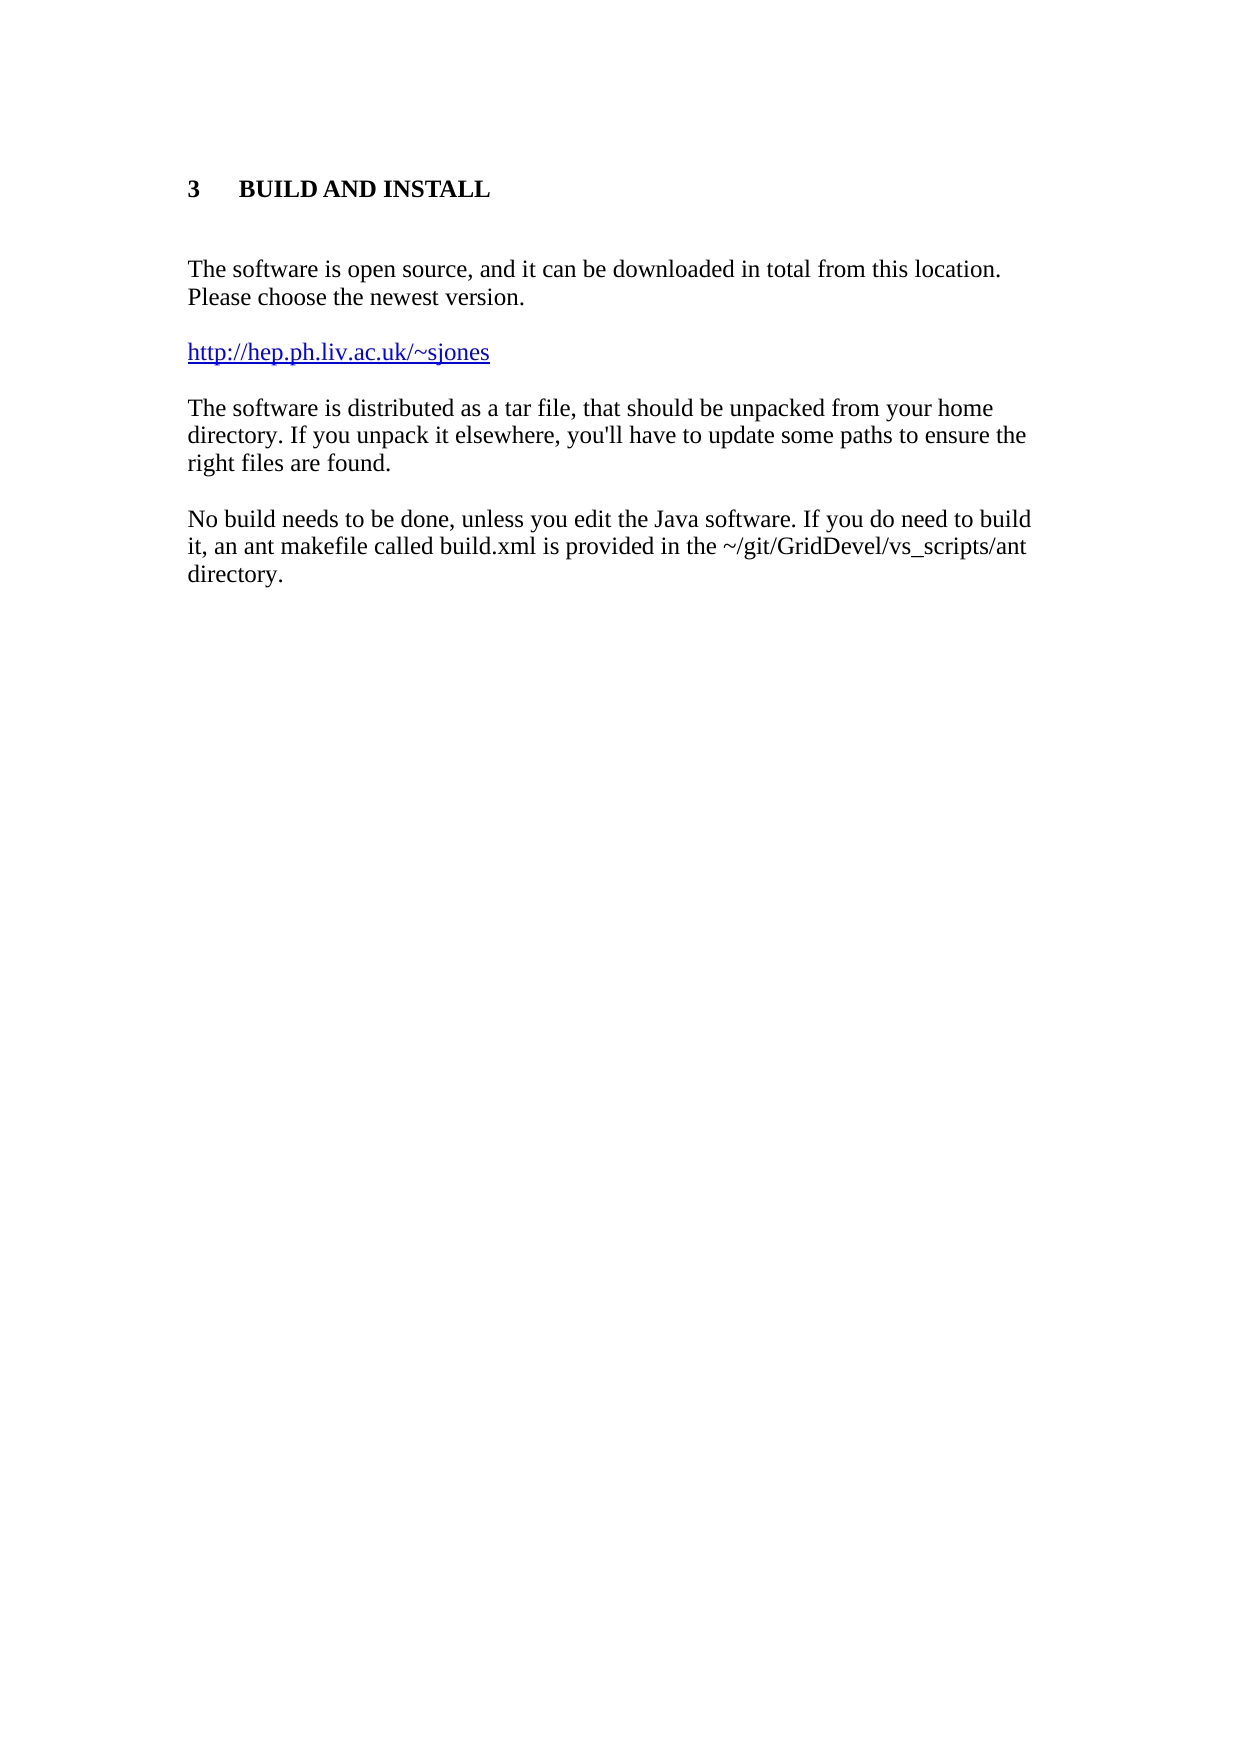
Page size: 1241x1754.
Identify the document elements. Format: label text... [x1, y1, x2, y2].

text http://hep.ph.liv.ac.uk/~sjones [187, 338, 1053, 366]
subtitle BUILD AND INSTALL [187, 175, 1053, 203]
text The software is open source, and it can be downloaded in total from this location. Please choose the newest version. [187, 255, 1053, 311]
text The software is distributed as a tar file, that should be unpacked from your home directory. If you unpack it elsewhere, you'll have to update some paths to ensure the right files are found. [187, 394, 1053, 477]
text No build needs to be done, unless you edit the Java software. If you do need to build it, an ant makefile called build.xml is provided in the ~/git/GridDevel/vs_scripts/ant directory. [187, 505, 1053, 588]
